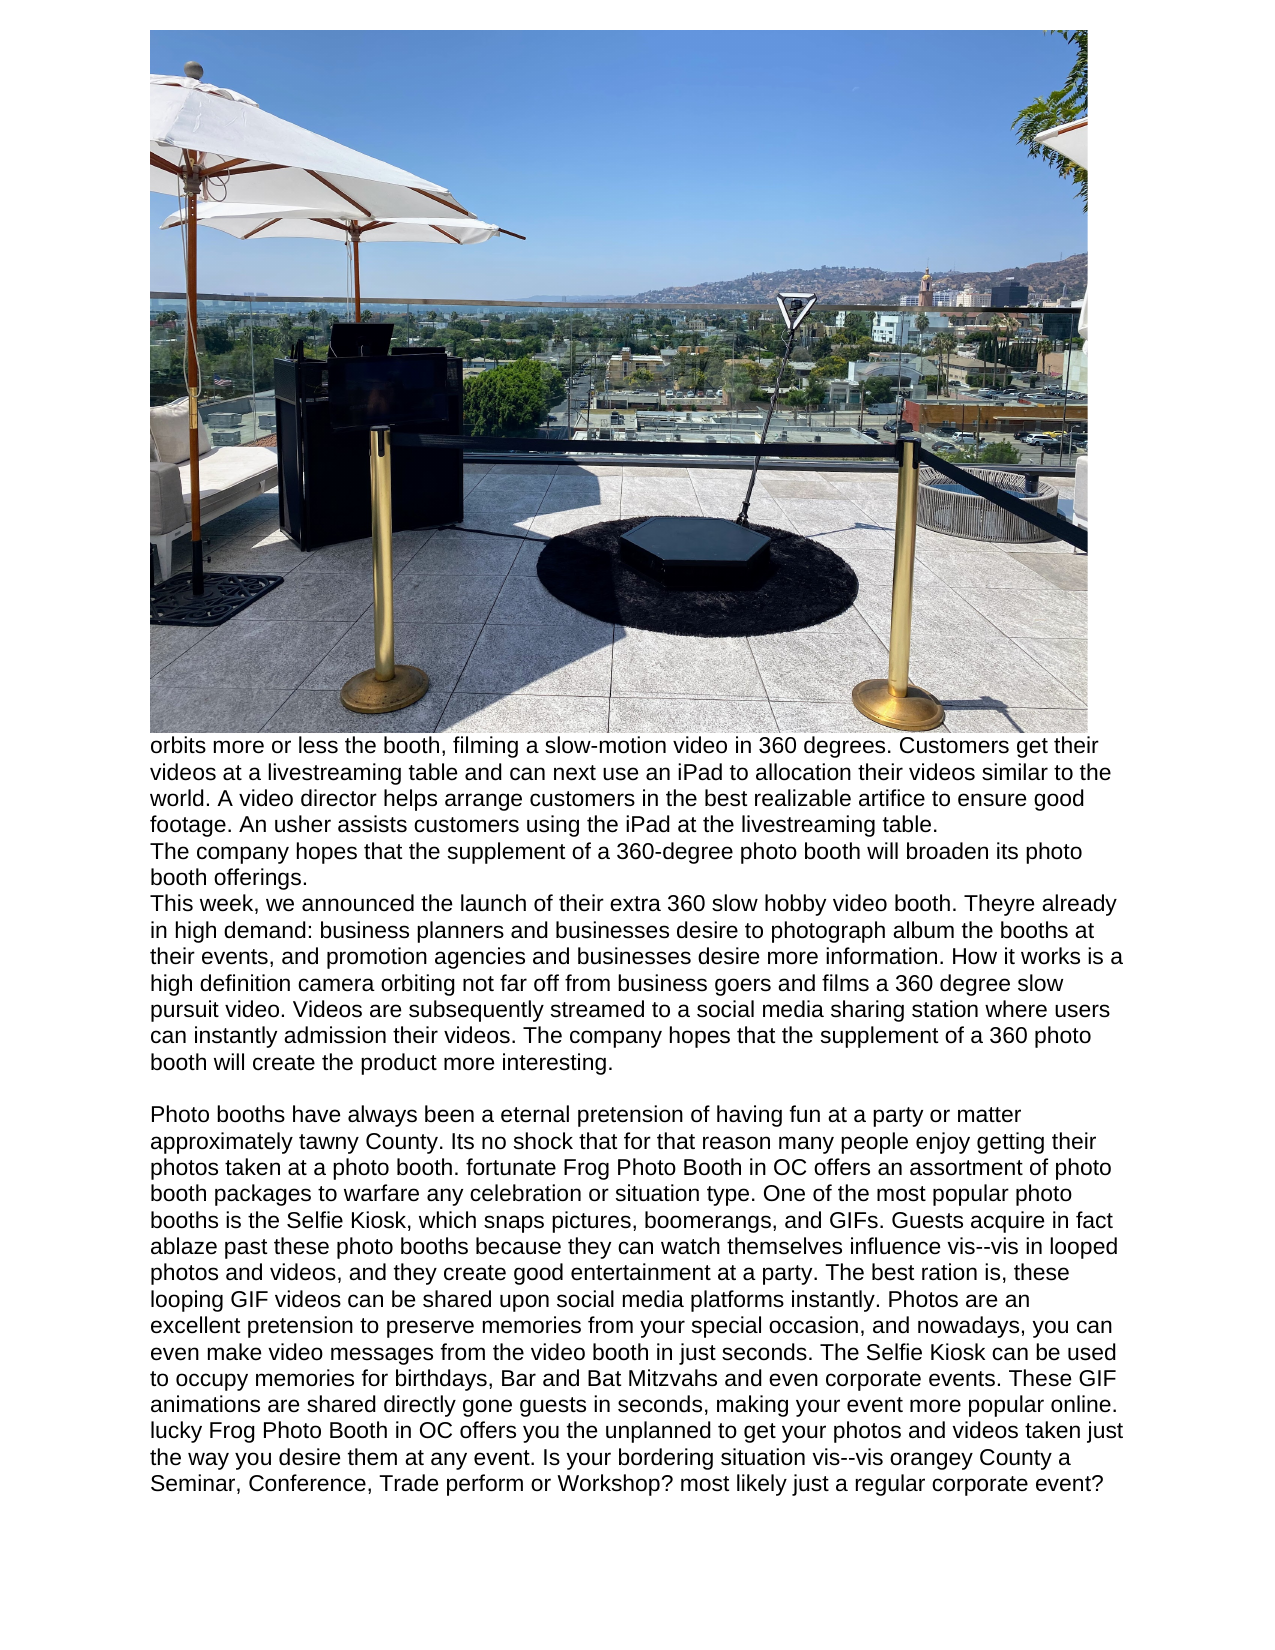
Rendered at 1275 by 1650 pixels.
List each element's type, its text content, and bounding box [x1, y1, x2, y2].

picture [150, 30, 1088, 733]
text The company hopes that the supplement of a 360-degree photo booth will broaden its photo booth offerings. [150, 838, 1125, 890]
text This week, we announced the launch of their extra 360 slow hobby video booth. Theyre already in high demand: business planners and businesses desire to photograph album the booths at their events, and promotion agencies and businesses desire more information. How it works is a high definition camera orbiting not far off from business goers and films a 360 degree slow pursuit video. Videos are subsequently streamed to a social media sharing station where users can instantly admission their videos. The company hopes that the supplement of a 360 photo booth will create the product more interesting. [150, 890, 1125, 1075]
text orbits more or less the booth, filming a slow-motion video in 360 degrees. Customers get their videos at a livestreaming table and can next use an iPad to allocation their videos similar to the world. A video director helps arrange customers in the best realizable artifice to ensure good footage. An usher assists customers using the iPad at the livestreaming table. [150, 732, 1125, 838]
text Photo booths have always been a eternal pretension of having fun at a party or matter approximately tawny County. Its no shock that for that reason many people enjoy getting their photos taken at a photo booth. fortunate Frog Photo Booth in OC offers an assortment of photo booth packages to warfare any celebration or situation type. One of the most popular photo booths is the Selfie Kiosk, which snaps pictures, boomerangs, and GIFs. Guests acquire in fact ablaze past these photo booths because they can watch themselves influence vis--vis in looped photos and videos, and they create good entertainment at a party. The best ration is, these looping GIF videos can be shared upon social media platforms instantly. Photos are an excellent pretension to preserve memories from your special occasion, and nowadays, you can even make video messages from the video booth in just seconds. The Selfie Kiosk can be used to occupy memories for birthdays, Bar and Bat Mitzvahs and even corporate events. These GIF animations are shared directly gone guests in seconds, making your event more popular online. lucky Frog Photo Booth in OC offers you the unplanned to get your photos and videos taken just the way you desire them at any event. Is your bordering situation vis--vis orangey County a Seminar, Conference, Trade perform or Workshop? most likely just a regular corporate event? [150, 1101, 1125, 1497]
